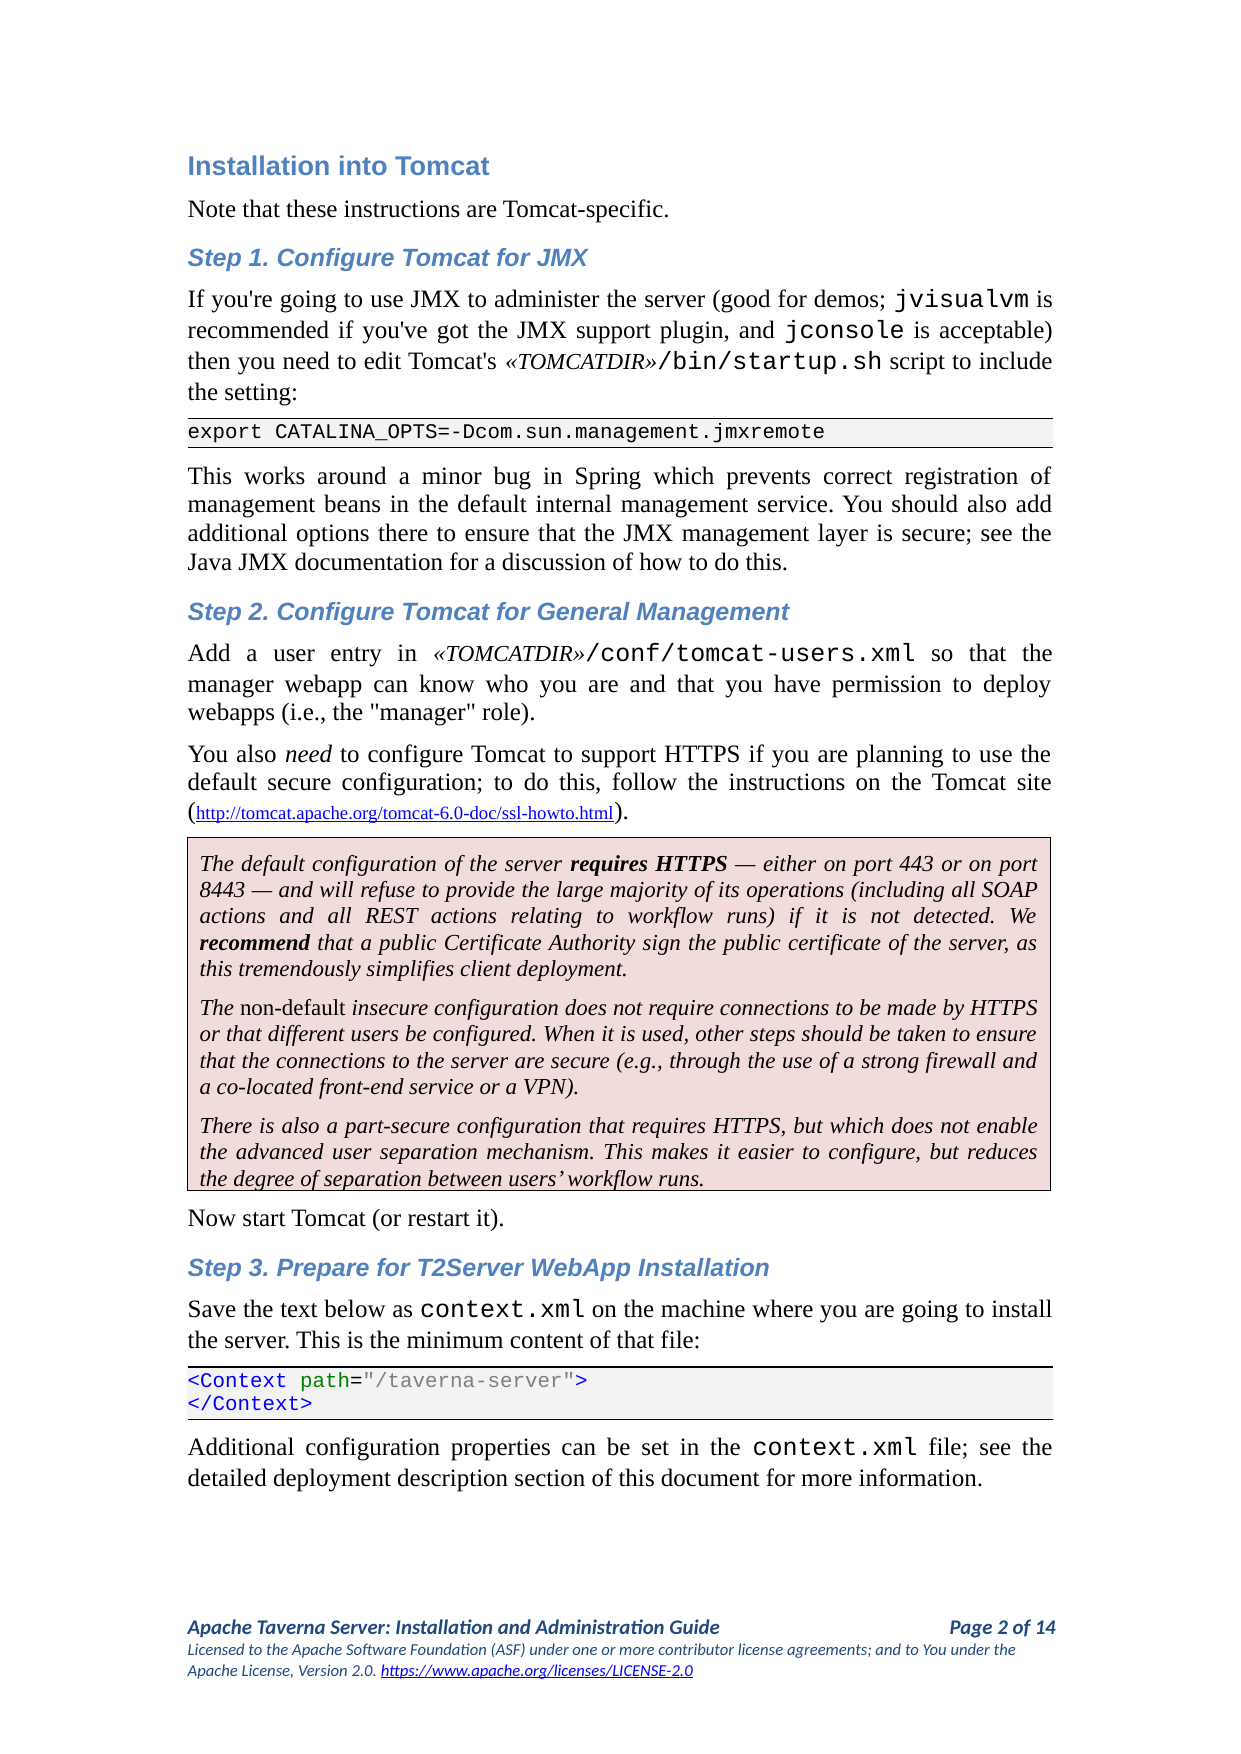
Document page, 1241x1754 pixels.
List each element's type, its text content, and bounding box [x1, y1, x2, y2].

text Now start Tomcat (or restart it). [187, 1203, 1053, 1232]
text You also need to configure Tomcat to support HTTPS if you are planning to use the default secure configuration; to do this, follow the instructions on the Tomcat site (http://tomcat.apache.org/tomcat-6.0-doc/ssl-howto.html). [187, 739, 1053, 825]
text The default configuration of the server requires HTTPS — either on port 443 or on port 8443 — and will refuse to provide the large majority of its operations (including all SOAP actions and all REST actions relating to workflow runs) if it is not detected. We recommend that a public Certificate Authority sign the public certificate of the server, as this tremendously simplifies client deployment. [199, 850, 1038, 982]
text <Context path="/taverna-server"> [187, 1367, 1053, 1390]
text Additional configuration properties can be set in the context.xml file; see the detailed deployment description section of this document for more information. [187, 1432, 1053, 1492]
subtitle Step 2. Configure Tomcat for General Management [187, 597, 1053, 625]
text Save the text below as context.xml on the machine where you are going to install the server. This is the minimum content of that file: [187, 1294, 1053, 1354]
text export CATALINA_OPTS=-Dcom.sun.management.jmxremote [187, 419, 1053, 448]
text </Context> [187, 1390, 1053, 1420]
subtitle Installation into Tomcat [187, 150, 1053, 181]
text Note that these instructions are Tomcat-specific. [187, 194, 1053, 222]
text This works around a minor bug in Spring which prevents correct registration of management beans in the default internal management service. You should also add additional options there to ensure that the JMX management layer is secure; see the Java JMX documentation for a discussion of how to do this. [187, 461, 1053, 576]
text Add a user entry in «TOMCATDIR»/conf/tomcat-users.xml so that the manager webapp can know who you are and that you have permission to deploy webapps (i.e., the "manager" role). [187, 638, 1053, 726]
text There is also a part-secure configuration that requires HTTPS, but which does not enable the advanced user separation mechanism. This makes it easier to configure, but reduces the degree of separation between users’ workflow runs. [199, 1112, 1038, 1191]
subtitle Step 1. Configure Tomcat for JMX [187, 243, 1053, 272]
subtitle Step 3. Prepare for T2Server WebApp Installation [187, 1253, 1053, 1282]
text If you're going to use JMX to administer the server (good for demos; jvisualvm is recommended if you've got the JMX support plugin, and jconsole is acceptable) then you need to edit Tomcat's «TOMCATDIR»/bin/startup.sh script to include the setting: [187, 284, 1053, 406]
text The non-default insecure configuration does not require connections to be made by HTTPS or that different users be configured. When it is used, other steps should be taken to ensure that the connections to the server are secure (e.g., through the use of a strong firewall and a co-located front-end service or a VPN). [199, 994, 1038, 1099]
